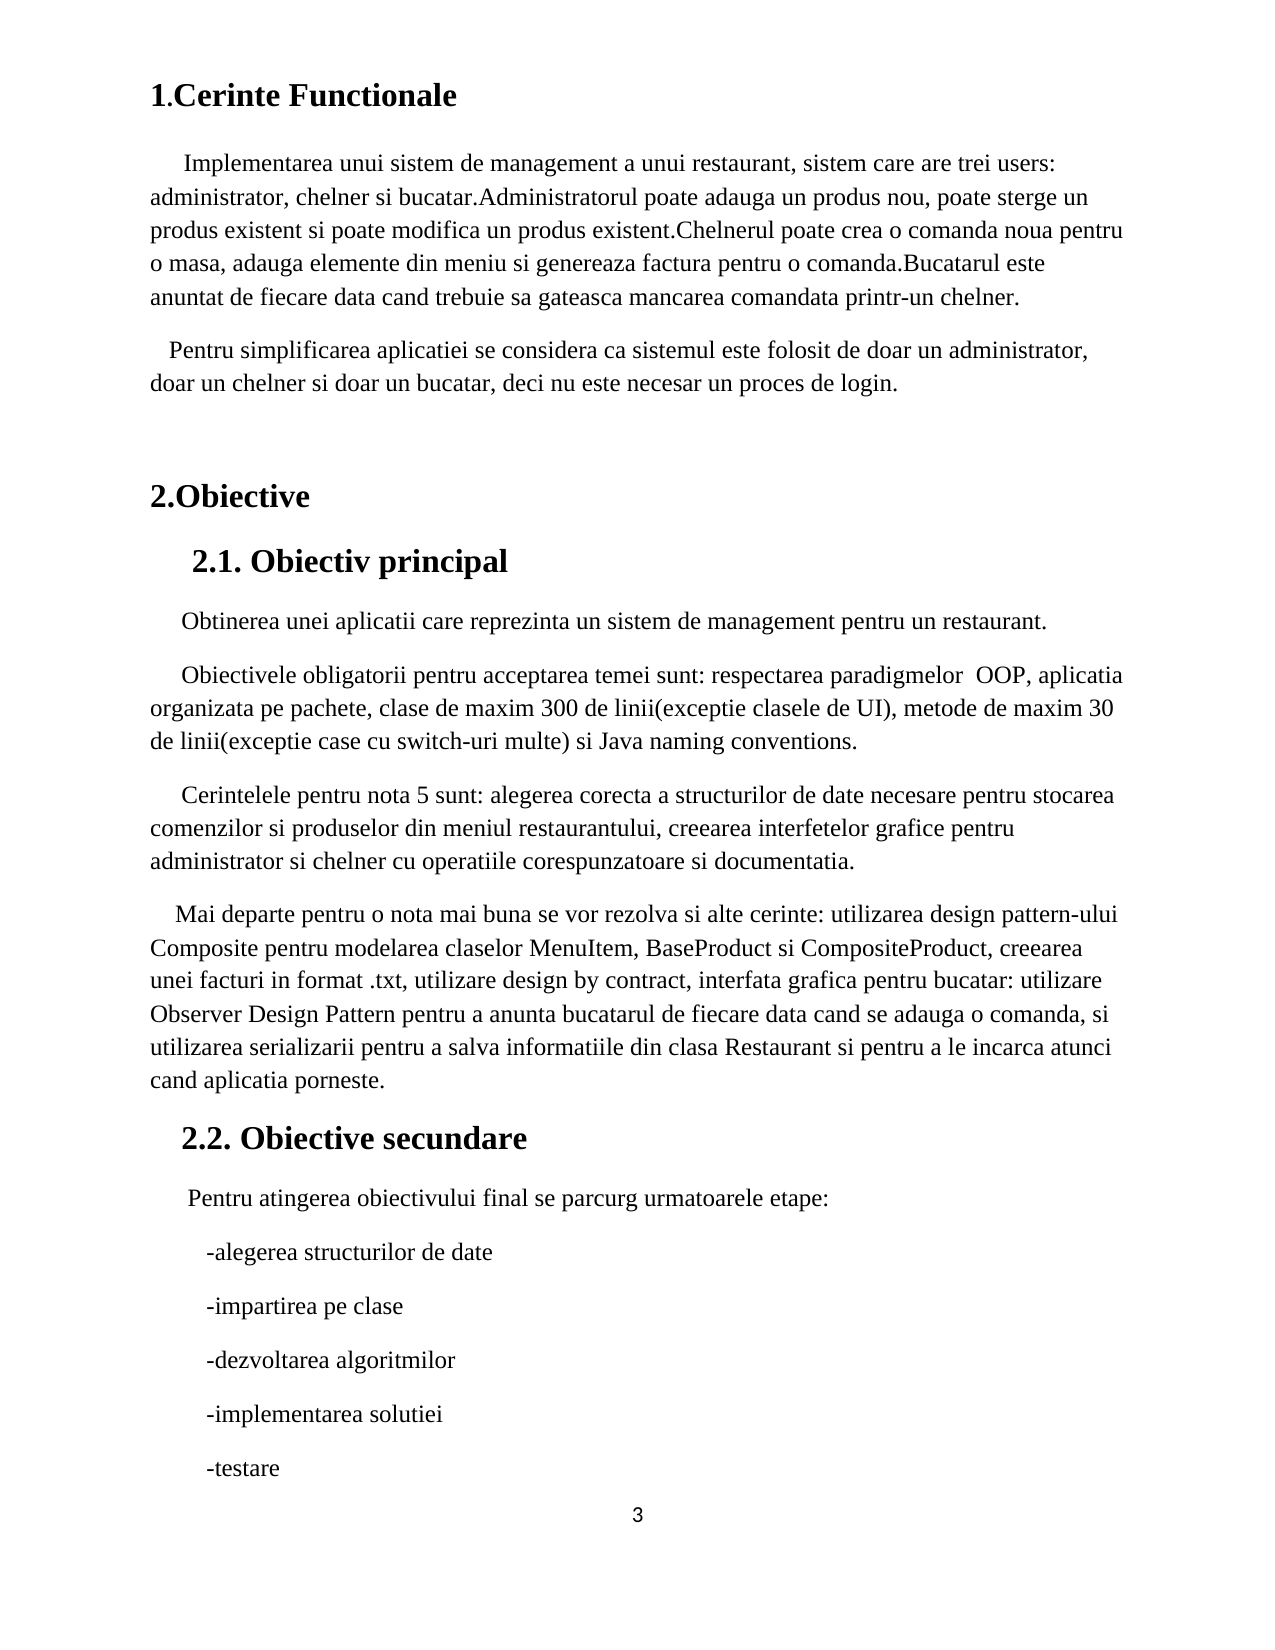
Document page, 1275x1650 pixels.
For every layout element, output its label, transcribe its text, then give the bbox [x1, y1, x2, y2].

text 2.1. Obiectiv principal [150, 541, 1125, 579]
text Pentru simplificarea aplicatiei se considera ca sistemul este folosit de doar un administrator, doar un chelner si doar un bucatar, deci nu este necesar un proces de login. [150, 335, 1125, 397]
text -alegerea structurilor de date [150, 1237, 1125, 1266]
text Obtinerea unei aplicatii care reprezinta un sistem de management pentru un restaurant. [150, 606, 1125, 635]
text Pentru atingerea obiectivului final se parcurg urmatoarele etape: [150, 1183, 1125, 1212]
text -impartirea pe clase [150, 1291, 1125, 1320]
text Implementarea unui sistem de management a unui restaurant, sistem care are trei users: administrator, chelner si bucatar.Administratorul poate adauga un produs nou, poate sterge un produs existent si poate modifica un produs existent.Chelnerul poate crea o comanda noua pentru o masa, adauga elemente din meniu si genereaza factura pentru o comanda.Bucatarul este anuntat de fiecare data cand trebuie sa gateasca mancarea comandata printr-un chelner. [150, 140, 1125, 310]
text Mai departe pentru o nota mai buna se vor rezolva si alte cerinte: utilizarea design pattern-ului Composite pentru modelarea claselor MenuItem, BaseProduct si CompositeProduct, creearea unei facturi in format .txt, utilizare design by contract, interfata grafica pentru bucatar: utilizare Observer Design Pattern pentru a anunta bucatarul de fiecare data cand se adauga o comanda, si utilizarea serializarii pentru a salva informatiile din clasa Restaurant si pentru a le incarca atunci cand aplicatia porneste. [150, 899, 1125, 1093]
text -implementarea solutiei [150, 1399, 1125, 1428]
text Obiectivele obligatorii pentru acceptarea temei sunt: respectarea paradigmelor OOP, aplicatia organizata pe pachete, clase de maxim 300 de linii(exceptie clasele de UI), metode de maxim 30 de linii(exceptie case cu switch-uri multe) si Java naming conventions. [150, 660, 1125, 754]
text 2.2. Obiective secundare [150, 1118, 1125, 1157]
text 1.Cerinte Functionale [150, 75, 1125, 113]
text 2.Obiective [150, 476, 1125, 514]
text Cerintelele pentru nota 5 sunt: alegerea corecta a structurilor de date necesare pentru stocarea comenzilor si produselor din meniul restaurantului, creearea interfetelor grafice pentru administrator si chelner cu operatiile corespunzatoare si documentatia. [150, 780, 1125, 874]
text -testare [150, 1453, 1125, 1481]
text -dezvoltarea algoritmilor [150, 1345, 1125, 1374]
